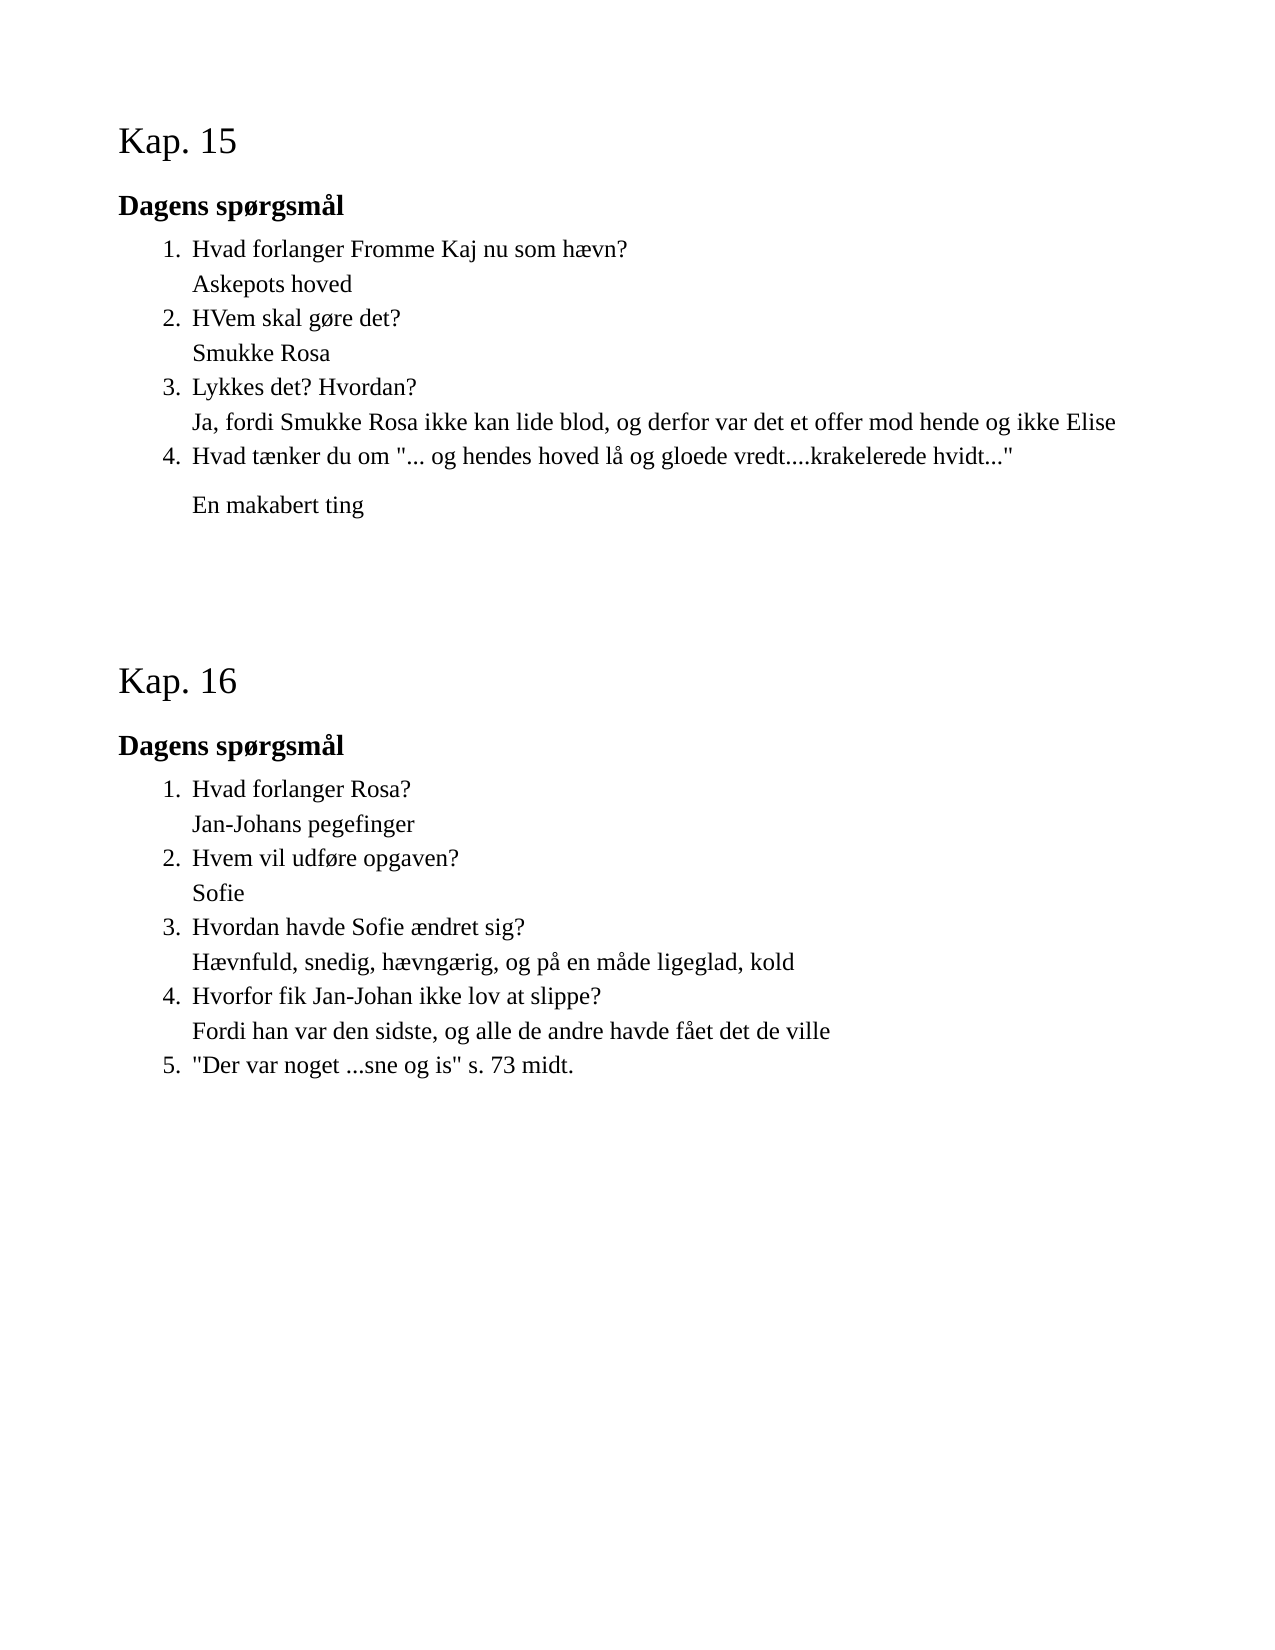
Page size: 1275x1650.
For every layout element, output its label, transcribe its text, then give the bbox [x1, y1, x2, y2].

list Hvem vil udføre opgaven? [162, 843, 1157, 872]
subtitle Kap. 15 [118, 118, 1157, 161]
list "Der var noget ...sne og is" s. 73 midt. [162, 1050, 1157, 1079]
subtitle Dagens spørgsmål [118, 188, 1157, 222]
subtitle Kap. 16 [118, 658, 1157, 701]
list Hvad forlanger Fromme Kaj nu som hævn? [162, 234, 1157, 263]
list HVem skal gøre det? [162, 303, 1157, 332]
list Fordi han var den sidste, og alle de andre havde fået det de ville [162, 1016, 1157, 1045]
list Hvad forlanger Rosa? [162, 774, 1157, 803]
list En makabert ting [162, 490, 1157, 519]
list Ja, fordi Smukke Rosa ikke kan lide blod, og derfor var det et offer mod hende og ikke Elise [162, 407, 1157, 436]
list Lykkes det? Hvordan? [162, 372, 1157, 401]
list Hvordan havde Sofie ændret sig? [162, 912, 1157, 941]
subtitle Dagens spørgsmål [118, 728, 1157, 762]
list Jan-Johans pegefinger [162, 809, 1157, 838]
text Smukke Rosa [118, 338, 1157, 367]
list Hævnfuld, snedig, hævngærig, og på en måde ligeglad, kold [162, 947, 1157, 976]
list Hvorfor fik Jan-Johan ikke lov at slippe? [162, 981, 1157, 1010]
list Hvad tænker du om "... og hendes hoved lå og gloede vredt....krakelerede hvidt..." [162, 441, 1157, 470]
list Askepots hoved [162, 269, 1157, 298]
list Sofie [162, 878, 1157, 907]
